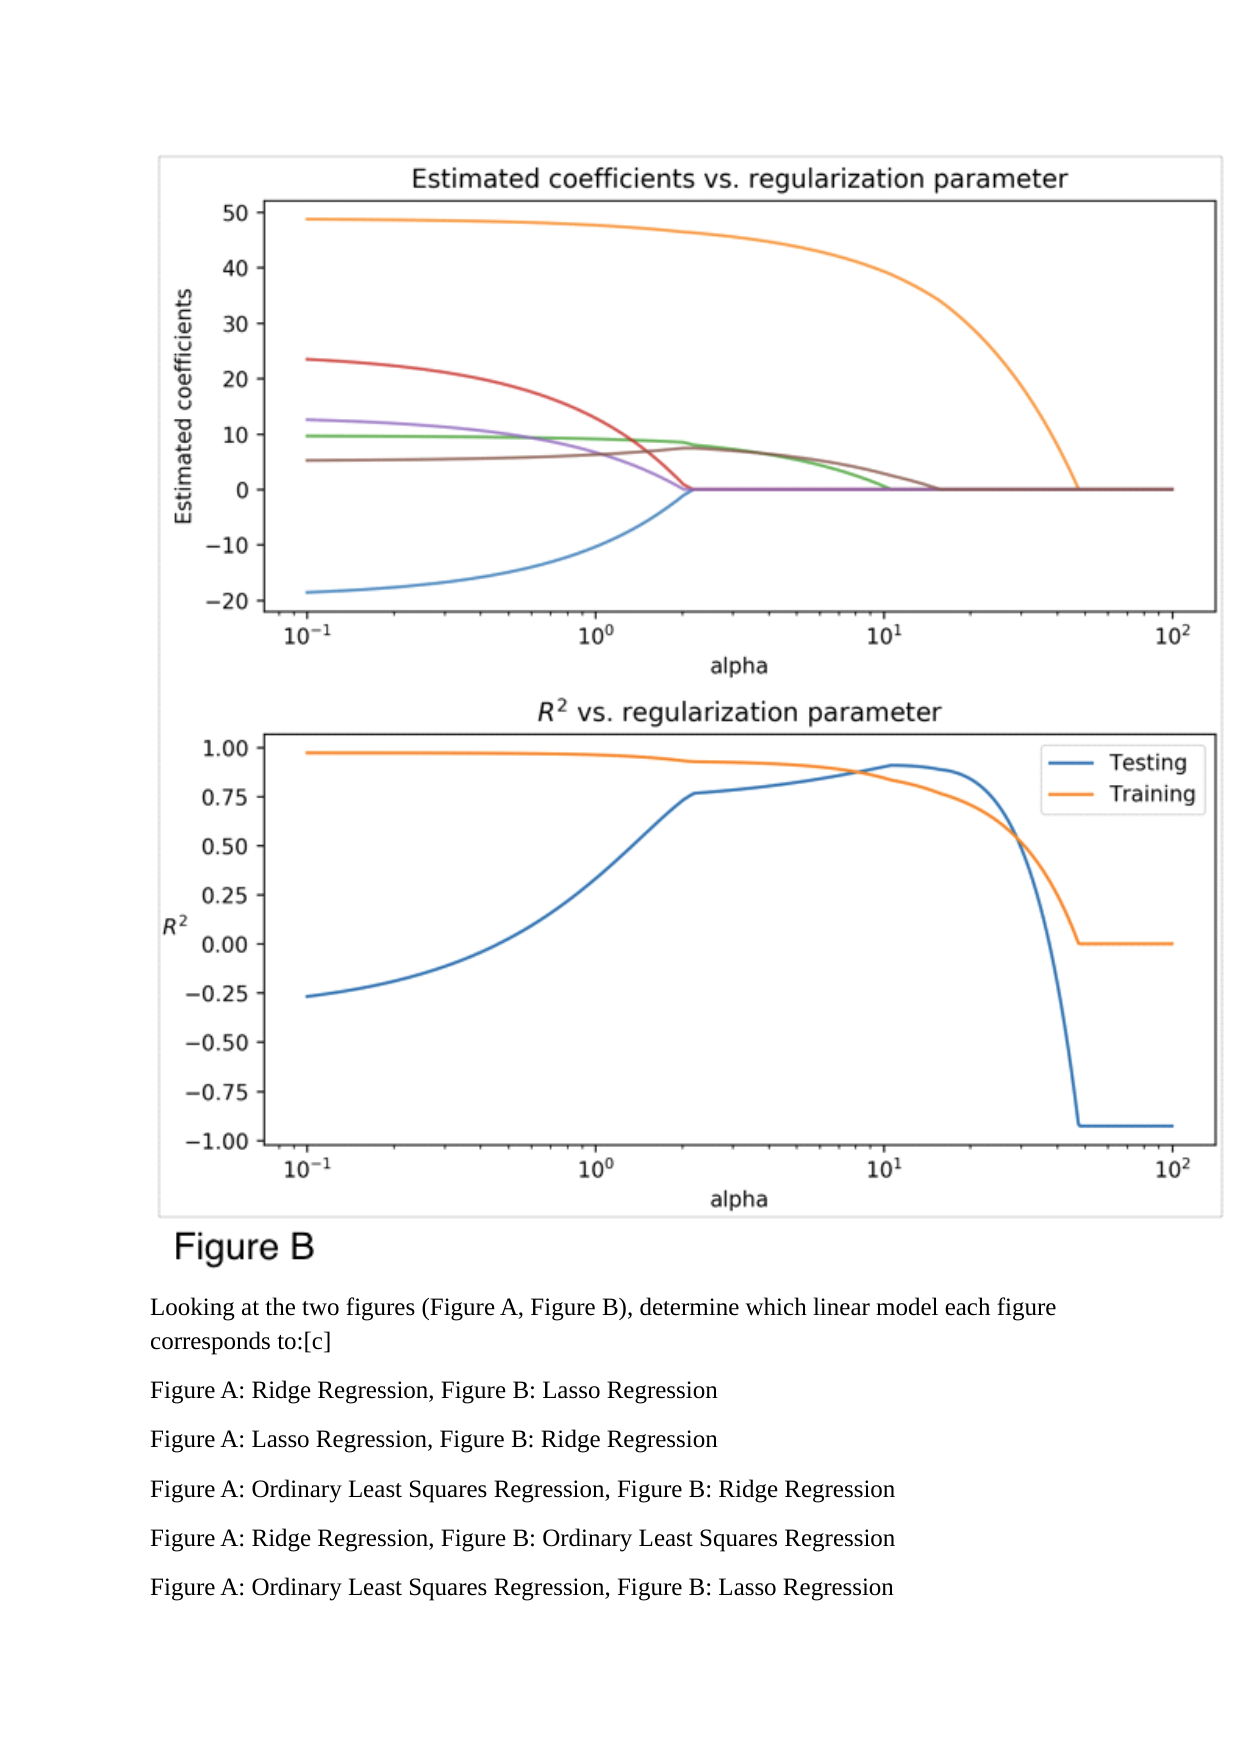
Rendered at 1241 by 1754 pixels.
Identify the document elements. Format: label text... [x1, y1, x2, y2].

text Figure A: Lasso Regression, Figure B: Ridge Regression [150, 1424, 1090, 1453]
text Figure A: Ordinary Least Squares Regression, Figure B: Ridge Regression [150, 1474, 1090, 1502]
text Figure A: Ridge Regression, Figure B: Ordinary Least Squares Regression [150, 1523, 1090, 1551]
text Figure A: Ordinary Least Squares Regression, Figure B: Lasso Regression [150, 1572, 1090, 1601]
text Figure A: Ridge Regression, Figure B: Lasso Regression [150, 1376, 1090, 1404]
text Looking at the two figures (Figure A, Figure B), determine which linear model each figure corresponds to:[c] [150, 1292, 1090, 1355]
